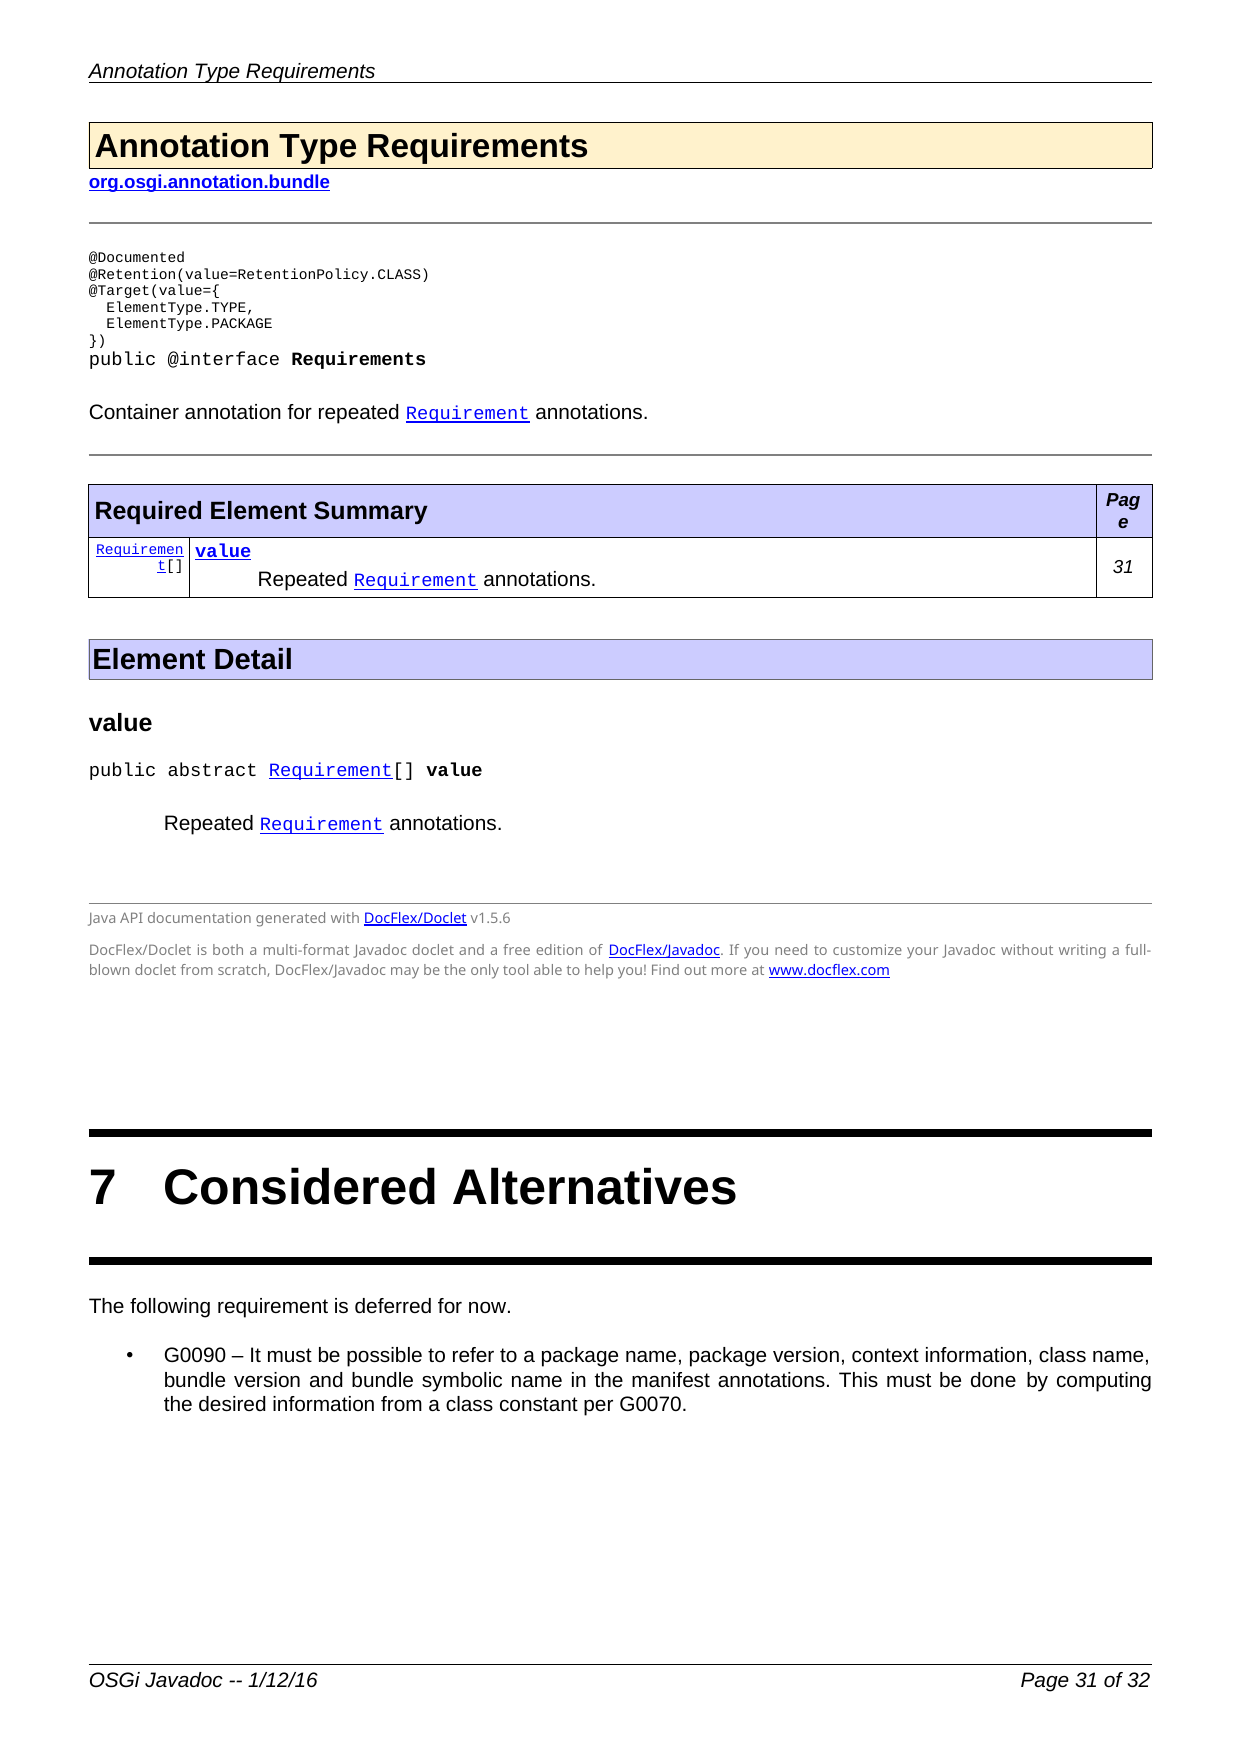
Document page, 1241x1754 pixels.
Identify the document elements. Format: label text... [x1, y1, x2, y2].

subtitle Annotation Type Requirements [90, 123, 1152, 168]
text public abstract Requirement[] value [88, 761, 1152, 782]
subtitle Considered Alternatives [88, 1130, 1152, 1265]
table_cell value Repeated Requirement annotations. [190, 538, 1096, 597]
subtitle Element Detail [90, 640, 1152, 679]
text DocFlex/Doclet is both a multi-format Javadoc doclet and a free edition of DocFlex/Javadoc. If you need to customize your Javadoc without writing a full-blown doclet from scratch, DocFlex/Javadoc may be the only tool able to help you! Find out more at www.docflex.com [88, 940, 1152, 979]
table_header Required Element Summary [89, 485, 1096, 537]
text Java API documentation generated with DocFlex/Doclet v1.5.6 [88, 904, 1152, 927]
subtitle value [88, 708, 1152, 737]
text Repeated Requirement annotations. [163, 811, 1152, 836]
text org.osgi.annotation.bundle [88, 171, 1152, 193]
list G0090 – It must be possible to refer to a package name, package version, context information, class name, bundle version and bundle symbolic name in the manifest annotations. This must be done by computing the desired information from a class constant per G0070. [126, 1343, 1152, 1415]
table_header Page [1097, 485, 1152, 537]
table_cell 30 [1097, 538, 1152, 597]
text @Documented @Retention(value=RetentionPolicy.CLASS) @Target(value={ ElementType.TYPE, ElementType.PACKAGE }) public @interface Requirements [88, 250, 1152, 371]
table_cell Requirement[] [89, 538, 189, 597]
text Container annotation for repeated Requirement annotations. [88, 400, 1152, 425]
text The following requirement is deferred for now. [88, 1294, 1152, 1318]
